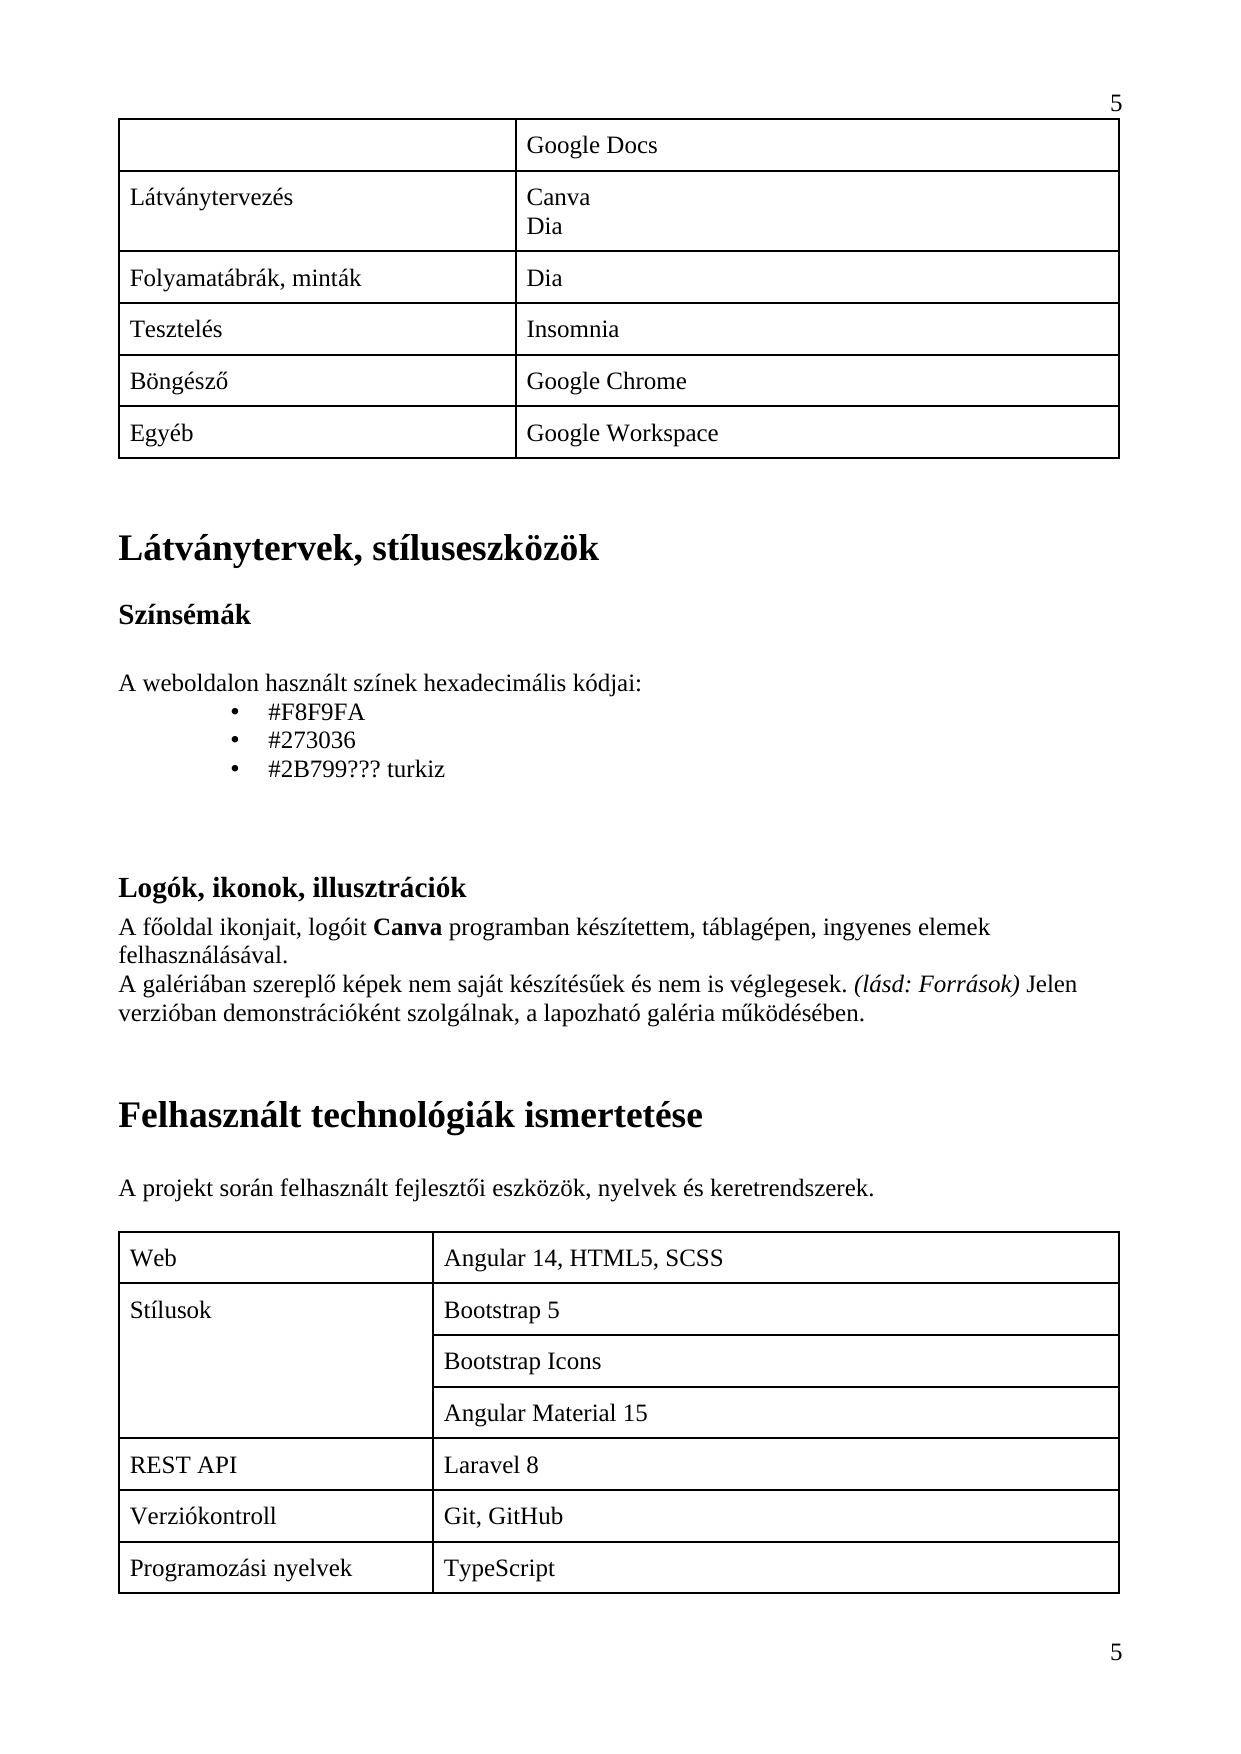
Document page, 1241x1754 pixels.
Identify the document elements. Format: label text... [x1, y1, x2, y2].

table_header Angular 14, HTML5, SCSS [434, 1233, 1118, 1282]
table_cell Dia [517, 252, 1118, 302]
table_cell Git, GitHub [434, 1491, 1118, 1541]
subtitle Felhasznált technológiák ismertetése [118, 1093, 1122, 1136]
list #273036 [231, 726, 1122, 754]
table_cell Böngésző [120, 356, 515, 405]
table_cell Google Docs [517, 120, 1118, 170]
table_cell Folyamatábrák, minták [120, 252, 515, 302]
table_cell Canva Dia [517, 172, 1118, 250]
table_cell TypeScript [434, 1543, 1118, 1592]
text A weboldalon használt színek hexadecimális kódjai: [118, 668, 1122, 697]
table_cell Tesztelés [120, 304, 515, 353]
text A galériában szereplő képek nem saját készítésűek és nem is véglegesek. (lásd: Források) Jelen verzióban demonstrációként szolgálnak, a lapozható galéria működésében. [118, 969, 1122, 1027]
table_cell Google Chrome [517, 356, 1118, 405]
table_cell Insomnia [517, 304, 1118, 353]
table_header Web [120, 1233, 432, 1282]
list #F8F9FA [231, 697, 1122, 726]
table_cell Bootstrap 5 [434, 1284, 1118, 1334]
table_cell Bootstrap Icons [434, 1336, 1118, 1386]
list #2B799??? turkiz [231, 754, 1122, 783]
table_cell Egyéb [120, 407, 515, 457]
subtitle Színsémák [118, 597, 1122, 631]
table_cell Látványtervezés [120, 172, 515, 250]
table_cell Angular Material 15 [434, 1388, 1118, 1437]
table_cell [120, 120, 515, 170]
table_cell Stílusok [120, 1284, 432, 1437]
subtitle Logók, ikonok, illusztrációk [118, 870, 1122, 903]
table_cell Google Workspace [517, 407, 1118, 457]
subtitle Látványtervek, stíluseszközök [118, 525, 1122, 568]
table_cell Verziókontroll [120, 1491, 432, 1541]
text A projekt során felhasznált fejlesztői eszközök, nyelvek és keretrendszerek. [118, 1173, 1122, 1202]
table_cell Programozási nyelvek [120, 1543, 432, 1592]
text A főoldal ikonjait, logóit Canva programban készítettem, táblagépen, ingyenes elemek felhasználásával. [118, 912, 1122, 969]
table_cell Laravel 8 [434, 1439, 1118, 1489]
table_cell REST API [120, 1439, 432, 1489]
